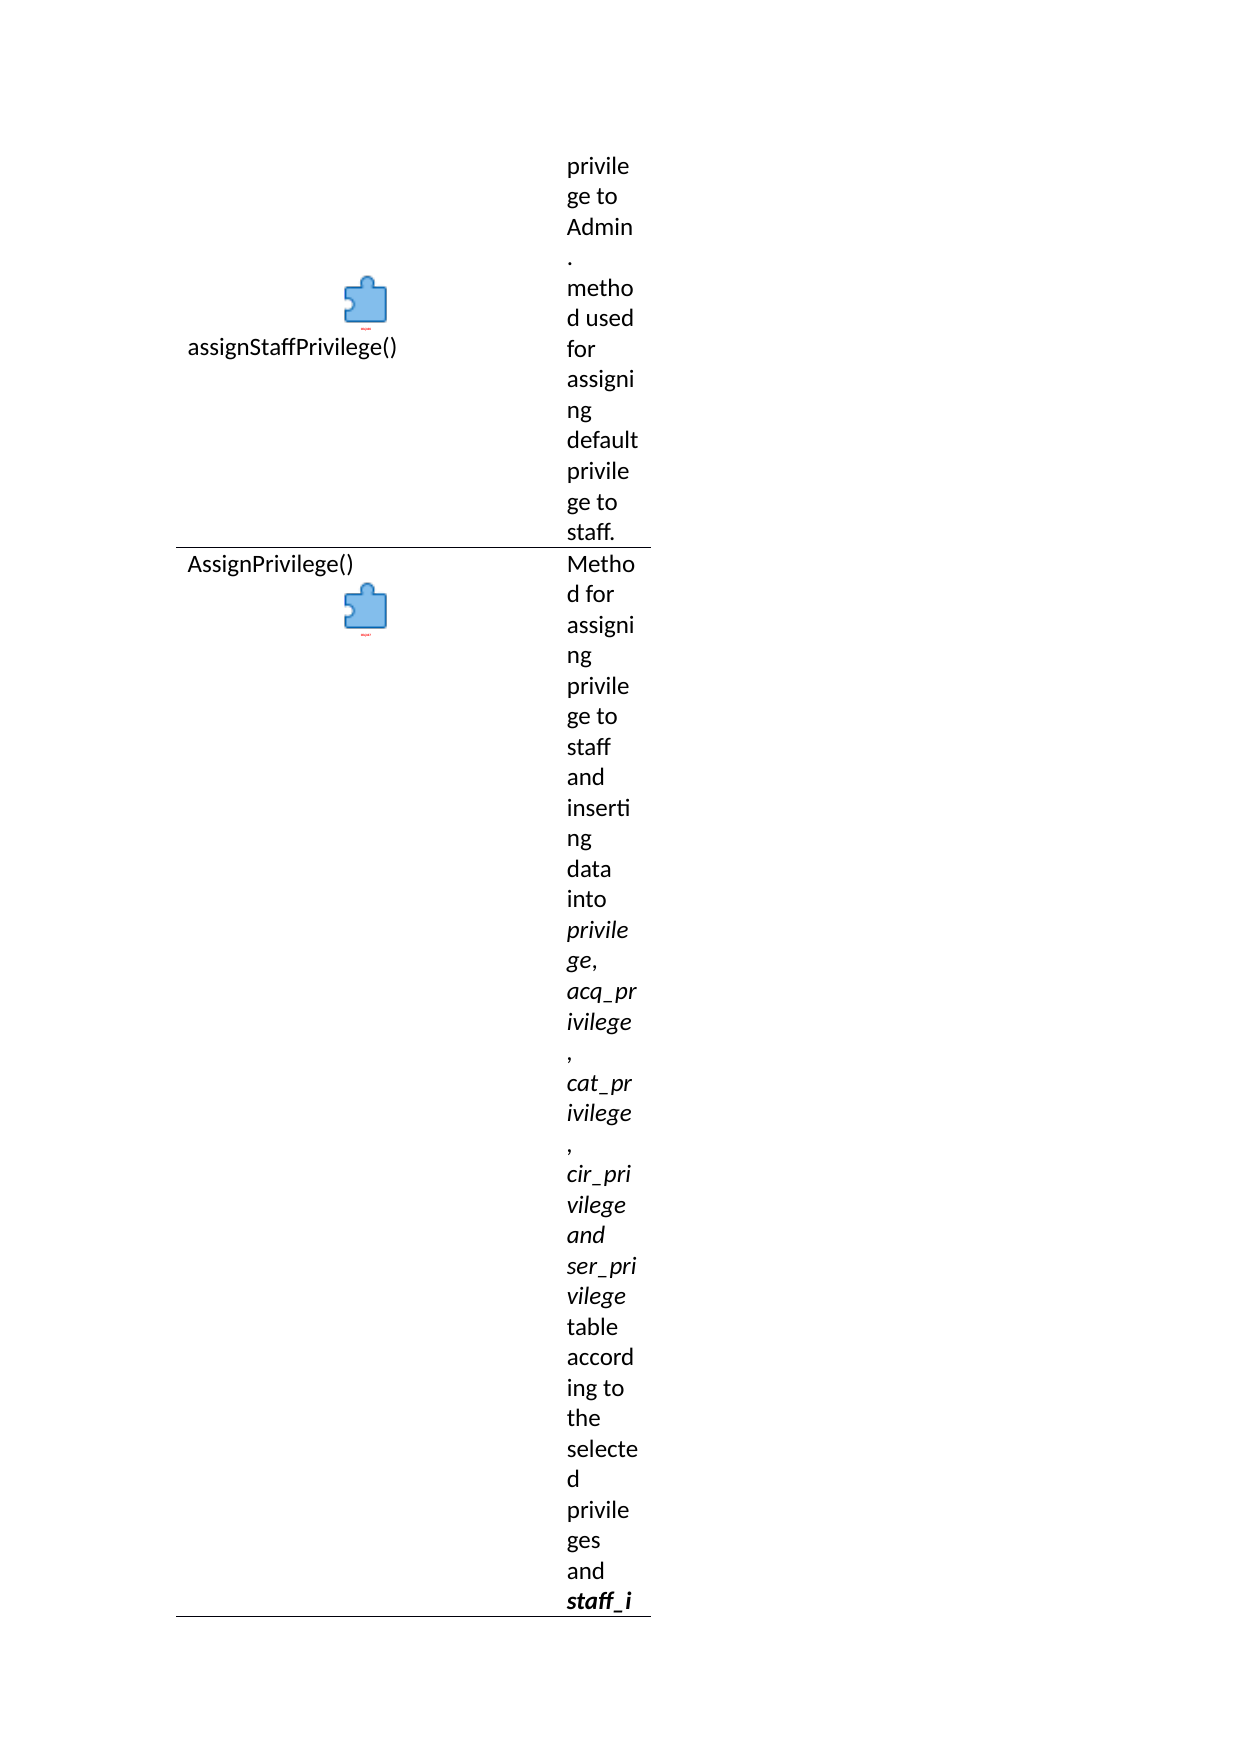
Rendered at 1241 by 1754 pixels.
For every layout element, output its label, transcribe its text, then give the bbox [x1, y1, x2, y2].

table_cell [176, 150, 555, 272]
table_cell AssignPrivilege() [176, 548, 555, 1616]
table_cell Method for assigning privilege to staff and inserting data into privilege, acq_privilege, cat_privilege, cir_privilege and ser_privilege table according to the selected privileges and staff_i [555, 548, 651, 1616]
table_cell method used for assigning default privilege to staff. [555, 272, 651, 547]
table_cell assignStaffPrivilege() [176, 272, 555, 547]
table_cell privilege to Admin. [555, 150, 651, 272]
